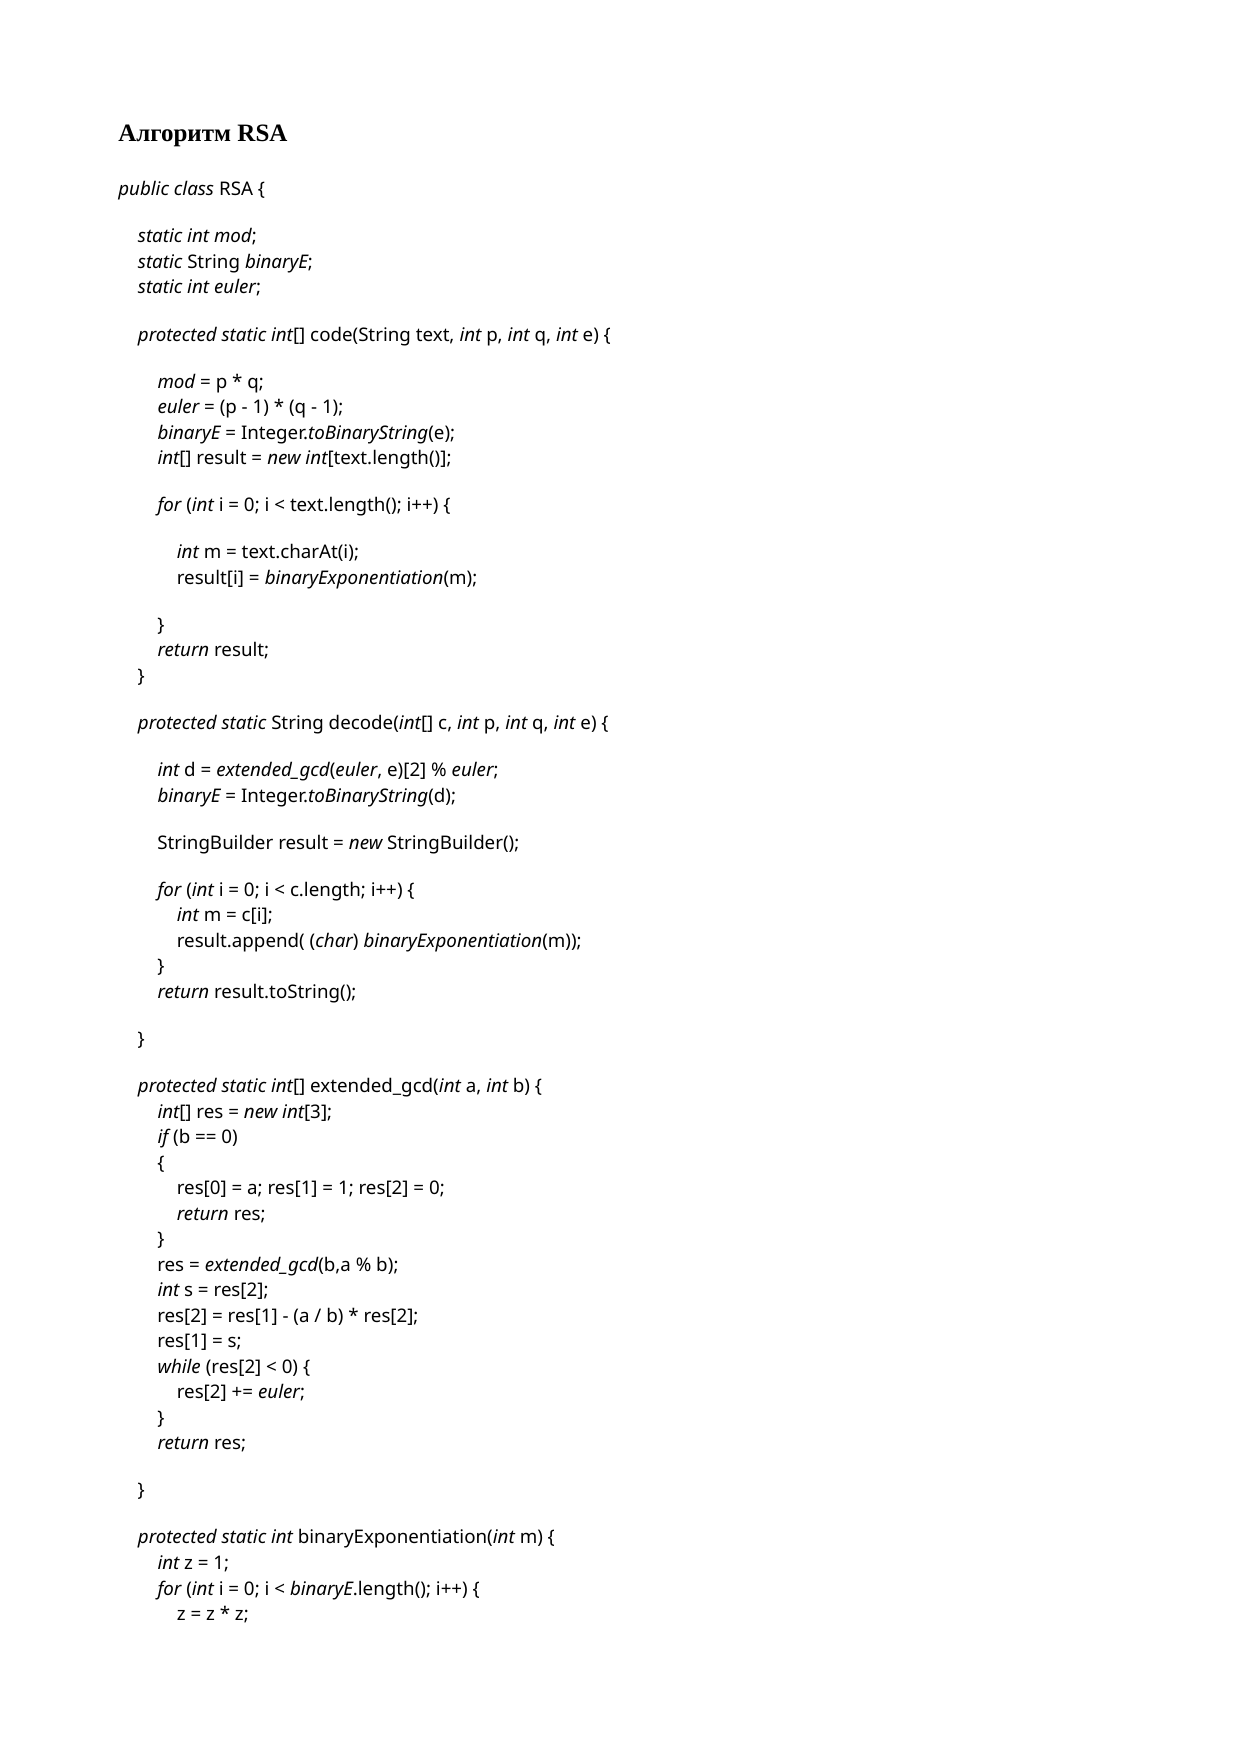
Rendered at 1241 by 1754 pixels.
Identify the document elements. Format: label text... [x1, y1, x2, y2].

text Алгоритм RSA [118, 118, 1122, 147]
text public class RSA { static int mod; static String binaryE; static int euler; protected static int[] code(String text, int p, int q, int e) { mod = p * q; euler = (p - 1) * (q - 1); binaryE = Integer.toBinaryString(e); int[] result = new int[text.length()]; for (int i = 0; i < text.length(); i++) { int m = text.charAt(i); result[i] = binaryExponentiation(m); } return result; } protected static String decode(int[] c, int p, int q, int e) { int d = extended_gcd(euler, e)[2] % euler; binaryE = Integer.toBinaryString(d); StringBuilder result = new StringBuilder(); for (int i = 0; i < c.length; i++) { int m = c[i]; result.append( (char) binaryExponentiation(m)); } return result.toString(); } protected static int[] extended_gcd(int a, int b) { int[] res = new int[3]; if (b == 0) { res[0] = a; res[1] = 1; res[2] = 0; return res; } res = extended_gcd(b,a % b); int s = res[2]; res[2] = res[1] - (a / b) * res[2]; res[1] = s; while (res[2] < 0) { res[2] += euler; } return res; } protected static int binaryExponentiation(int m) { int z = 1; for (int i = 0; i < binaryE.length(); i++) { z = z * z; [118, 176, 1122, 1626]
